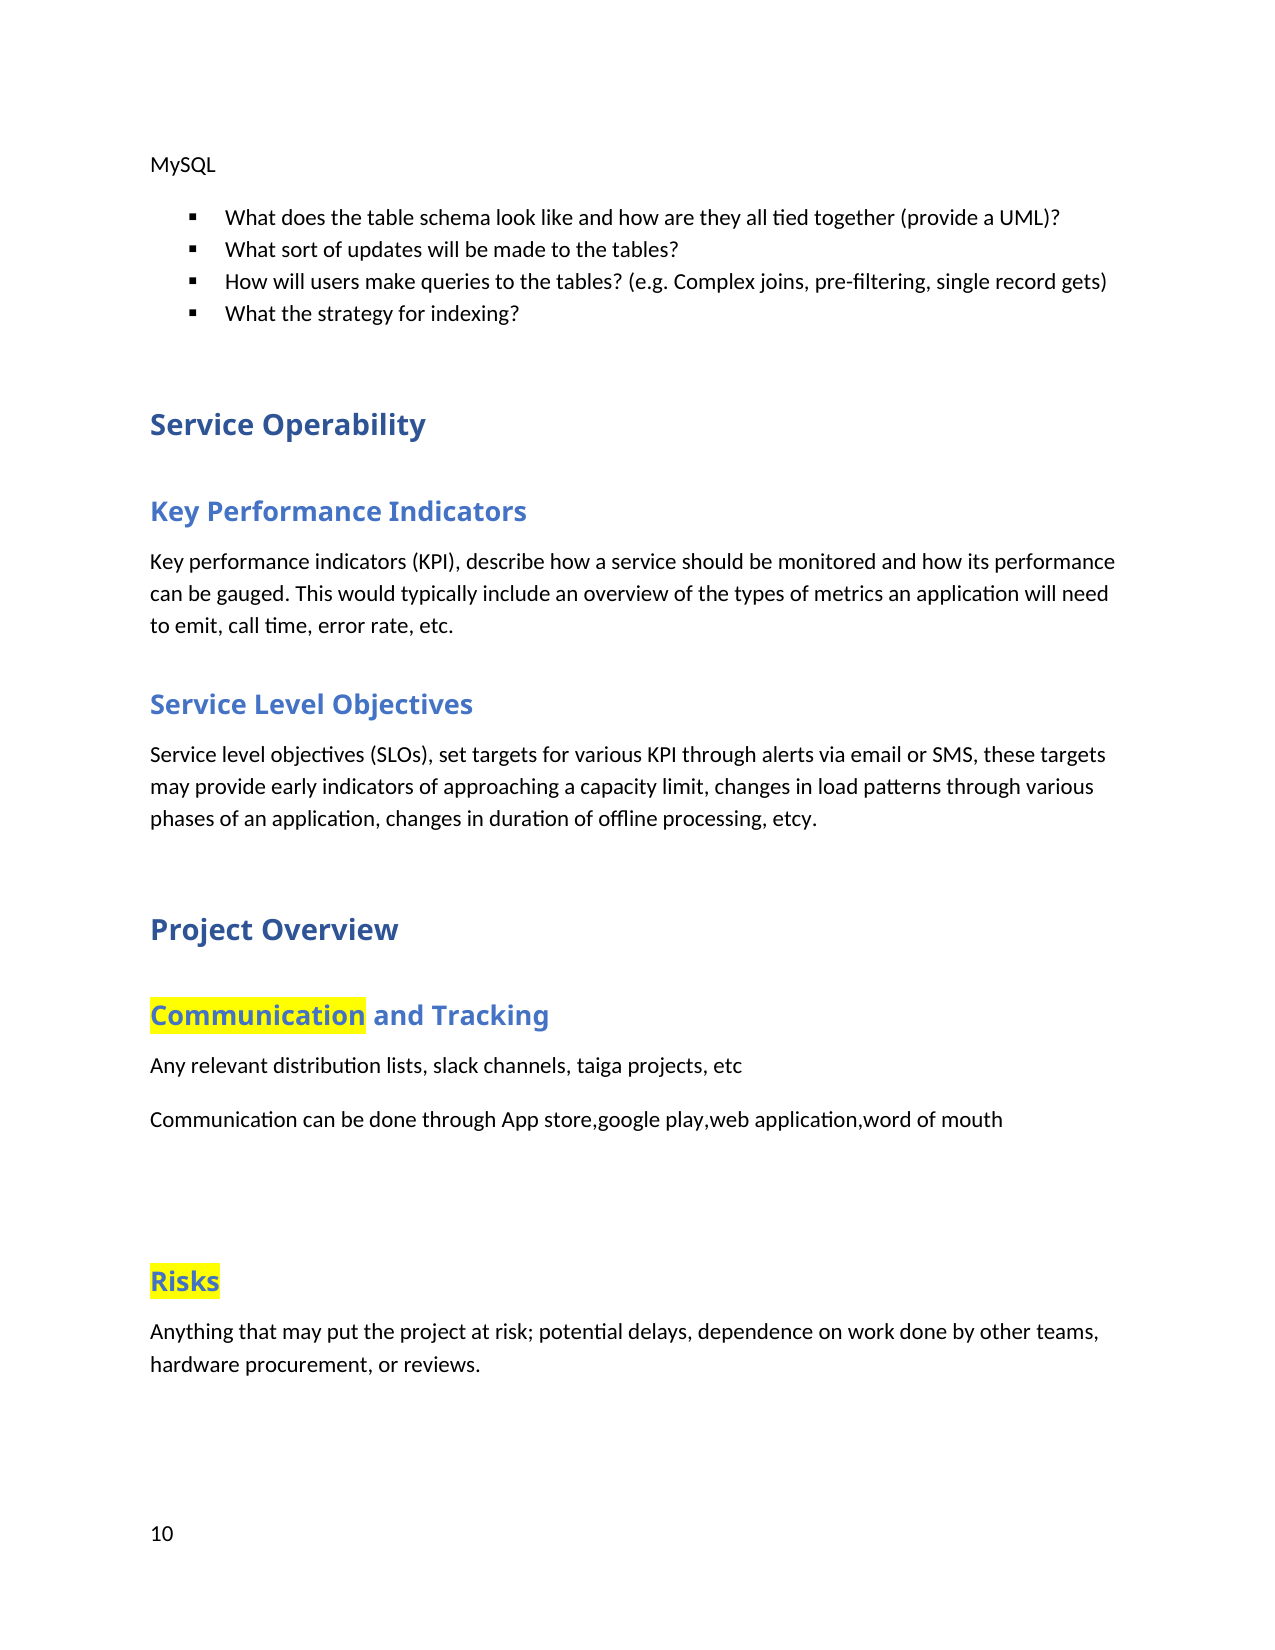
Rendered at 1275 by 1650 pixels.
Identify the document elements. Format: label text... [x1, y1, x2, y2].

subtitle Service Operability [150, 405, 1125, 444]
text Communication can be done through App store,google play,web application,word of mouth [150, 1105, 1125, 1133]
subtitle Key Performance Indicators [150, 492, 1125, 529]
subtitle Risks [150, 1263, 1125, 1299]
subtitle Project Overview [150, 909, 1125, 949]
list How will users make queries to the tables? (e.g. Complex joins, pre-filtering, single record gets) [187, 267, 1125, 295]
list What sort of updates will be made to the tables? [187, 235, 1125, 263]
text Any relevant distribution lists, slack channels, taiga projects, etc [150, 1052, 1125, 1080]
list What the strategy for indexing? [187, 299, 1125, 328]
text Key performance indicators (KPI), describe how a service should be monitored and how its performance can be gauged. This would typically include an overview of the types of metrics an application will need to emit, call time, error rate, etc. [150, 547, 1125, 639]
text Anything that may put the project at risk; potential delays, dependence on work done by other teams, hardware procurement, or reviews. [150, 1317, 1125, 1378]
text MySQL [150, 150, 1125, 178]
text Service level objectives (SLOs), set targets for various KPI through alerts via email or SMS, these targets may provide early indicators of approaching a capacity limit, changes in load patterns through various phases of an application, changes in duration of offline processing, etcy. [150, 740, 1125, 832]
list What does the table schema look like and how are they all tied together (provide a UML)? [187, 203, 1125, 231]
subtitle Communication and Tracking [150, 997, 1125, 1034]
subtitle Service Level Objectives [150, 685, 1125, 722]
